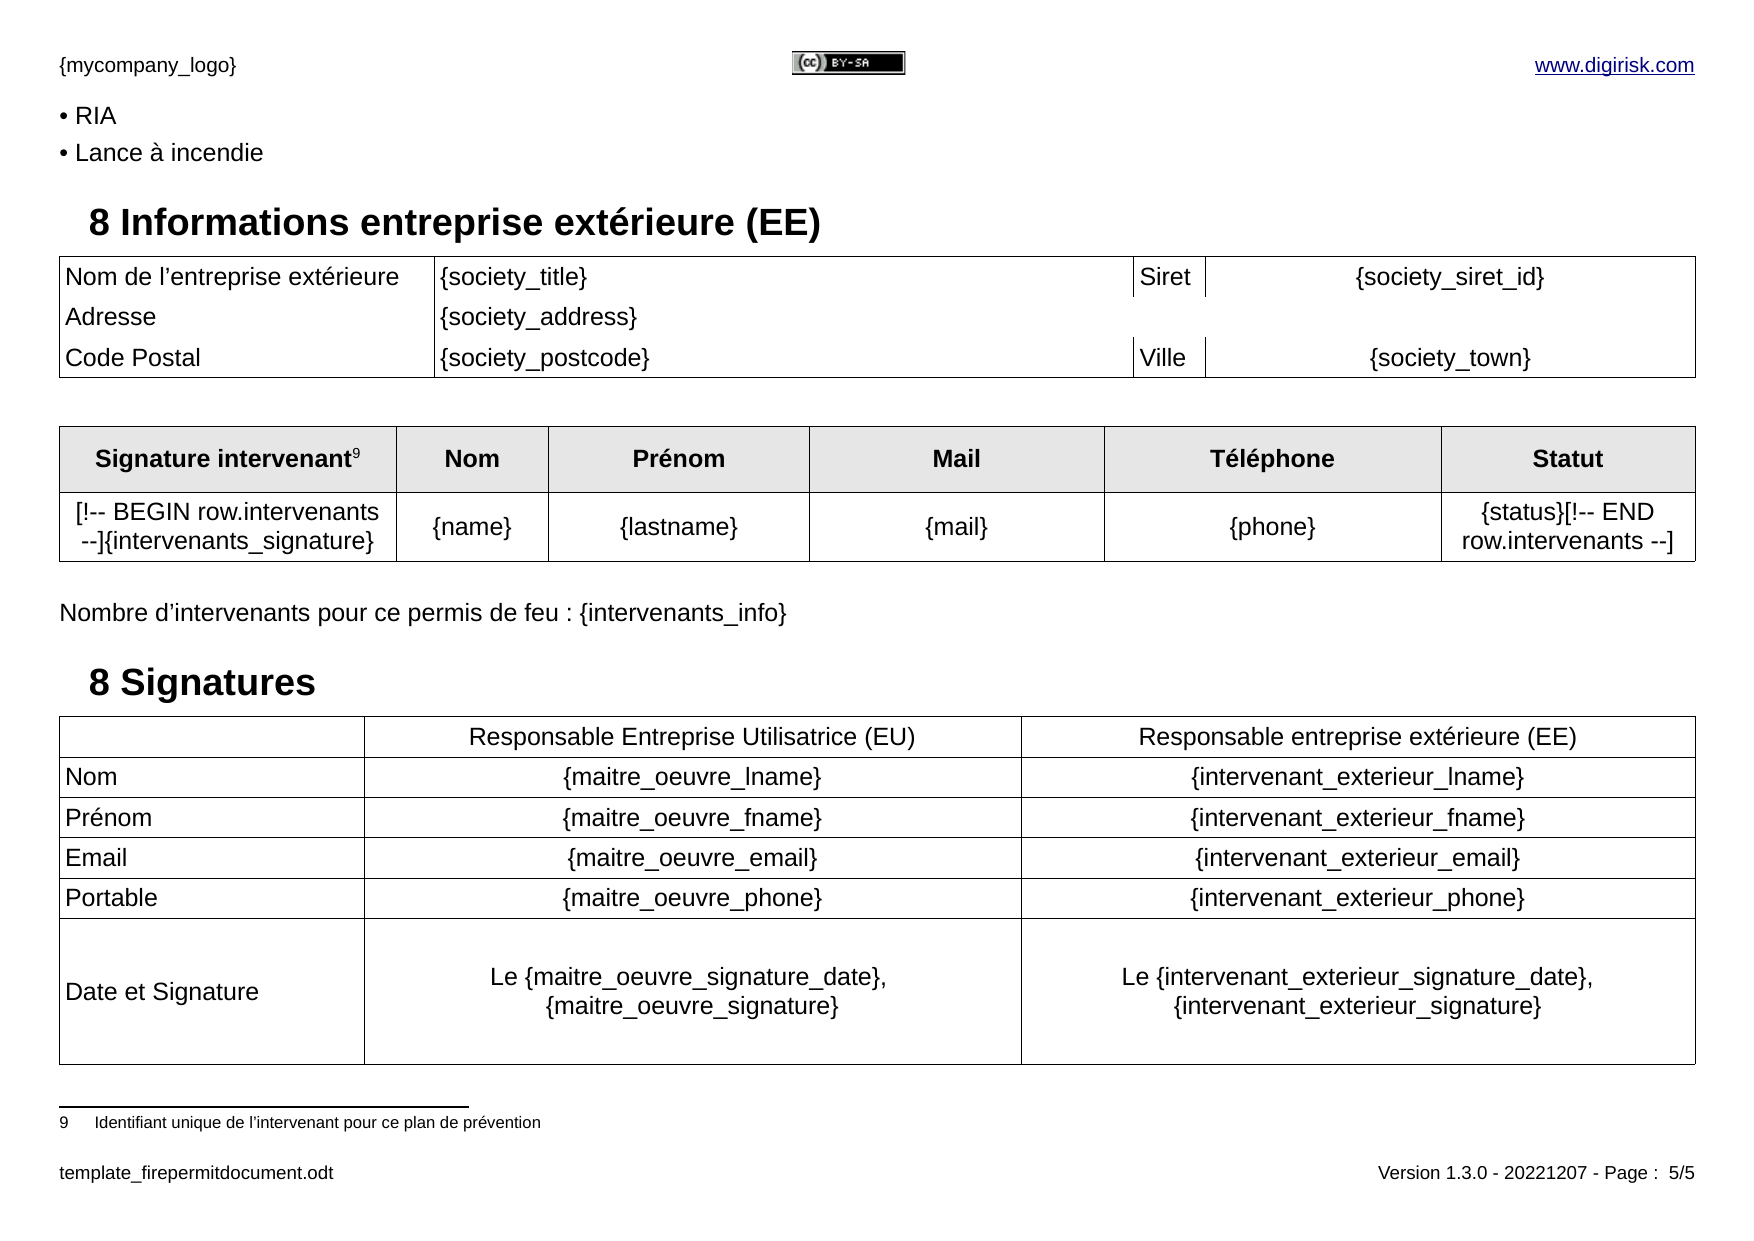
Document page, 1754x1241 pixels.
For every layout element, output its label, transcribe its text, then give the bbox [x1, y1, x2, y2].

table_header Statut [1442, 427, 1695, 492]
table_cell {society_address} [435, 297, 1695, 337]
table_cell [!-- BEGIN row.intervenants --]{intervenants_signature} [60, 493, 396, 561]
table_header Responsable Entreprise Utilisatrice (EU) [365, 717, 1021, 757]
text • RIA [59, 101, 1695, 129]
table_cell {society_postcode} [435, 337, 1133, 377]
table_header [60, 717, 364, 757]
subtitle 8 Signatures [59, 660, 1695, 704]
table_cell Le {intervenant_exterieur_signature_date}, {intervenant_exterieur_signature} [1022, 919, 1695, 1064]
table_cell Date et Signature [60, 919, 364, 1064]
table_cell {status}[!-- END row.intervenants --] [1442, 493, 1695, 561]
table_cell Email [60, 838, 364, 877]
table_cell {society_town} [1206, 337, 1695, 377]
table_header Signature intervenant [60, 427, 396, 492]
table_header Téléphone [1105, 427, 1441, 492]
table_cell {lastname} [549, 493, 809, 561]
table_cell {maitre_oeuvre_lname} [365, 758, 1021, 797]
table_cell {mail} [810, 493, 1104, 561]
table_header Prénom [549, 427, 809, 492]
text • Lance à incendie [59, 138, 1695, 167]
table_cell {maitre_oeuvre_email} [365, 838, 1021, 877]
table_cell {intervenant_exterieur_fname} [1022, 798, 1695, 837]
table_header {society_title} [435, 257, 1133, 297]
table_cell {maitre_oeuvre_phone} [365, 879, 1021, 918]
table_cell Nom [60, 758, 364, 797]
table_header Nom de l’entreprise extérieure [60, 257, 434, 297]
table_header {society_siret_id} [1206, 257, 1695, 297]
table_cell {maitre_oeuvre_fname} [365, 798, 1021, 837]
table_header Responsable entreprise extérieure (EE) [1022, 717, 1695, 757]
table_cell Le {maitre_oeuvre_signature_date}, {maitre_oeuvre_signature} [365, 919, 1021, 1064]
table_cell {intervenant_exterieur_phone} [1022, 879, 1695, 918]
table_cell {name} [397, 493, 548, 561]
table_cell Adresse [60, 297, 434, 337]
table_cell Prénom [60, 798, 364, 837]
subtitle 8 Informations entreprise extérieure (EE) [59, 200, 1695, 244]
table_cell {phone} [1105, 493, 1441, 561]
table_cell Ville [1134, 337, 1205, 377]
table_header Nom [397, 427, 548, 492]
table_cell {intervenant_exterieur_lname} [1022, 758, 1695, 797]
table_cell Portable [60, 879, 364, 918]
table_cell {intervenant_exterieur_email} [1022, 838, 1695, 877]
picture [792, 51, 906, 75]
table_header Mail [810, 427, 1104, 492]
text Nombre d’intervenants pour ce permis de feu : {intervenants_info} [59, 598, 1695, 627]
table_cell Code Postal [60, 337, 434, 377]
table_header Siret [1134, 257, 1205, 297]
